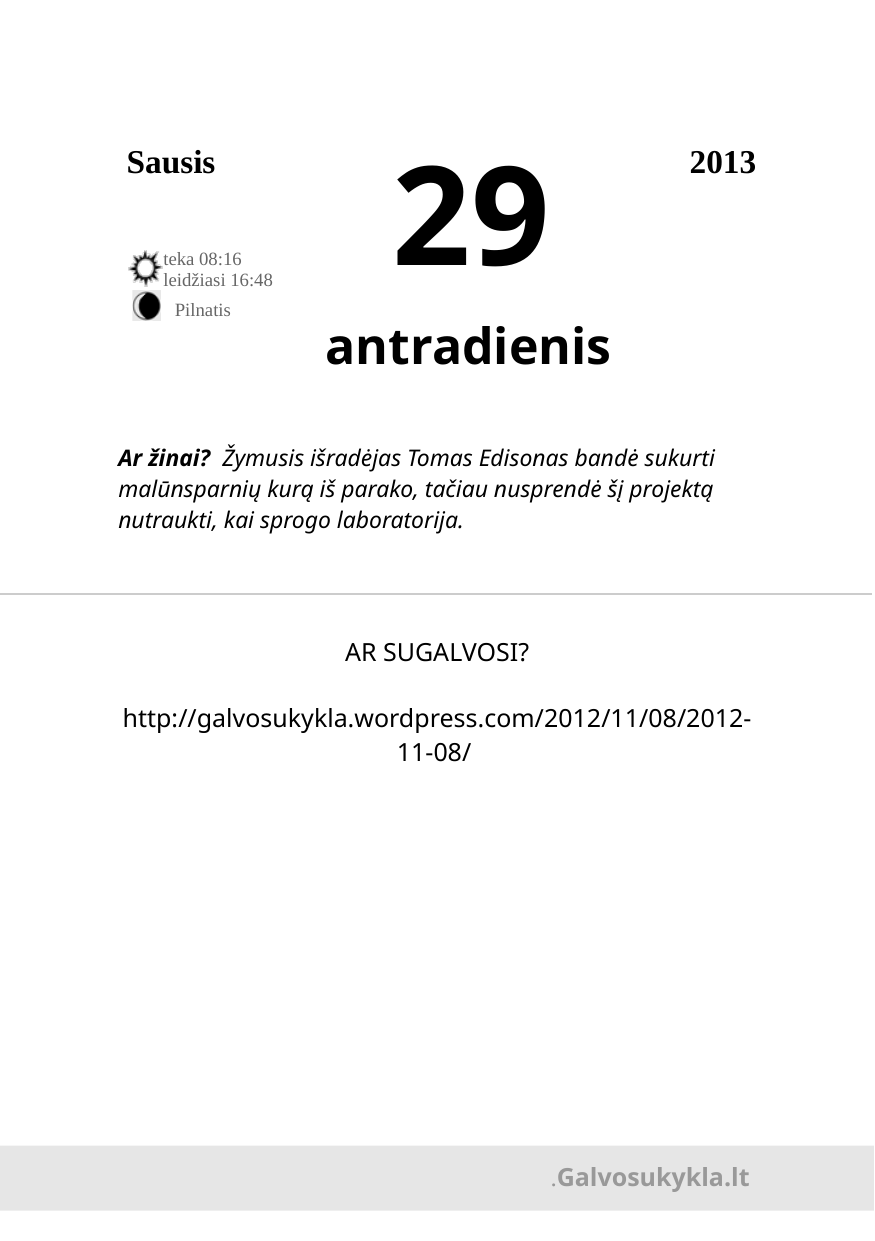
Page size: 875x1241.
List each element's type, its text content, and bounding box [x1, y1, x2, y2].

text AR SUGALVOSI? [118, 635, 756, 669]
table_header 29 antradienis [299, 118, 638, 379]
table_header Pilnatis [118, 288, 298, 379]
text http://galvosukykla.wordpress.com/2012/11/08/2012-11-08/ [118, 700, 756, 768]
table_header Sausis teka 08:16 leidžiasi 16:48 [118, 118, 298, 287]
text Ar žinai? Žymusis išradėjas Tomas Edisonas bandė sukurti malūnsparnių kurą iš parako, tačiau nusprendė šį projektą nutraukti, kai sprogo laboratorija. [118, 442, 756, 536]
table_header 2013 [638, 118, 756, 379]
